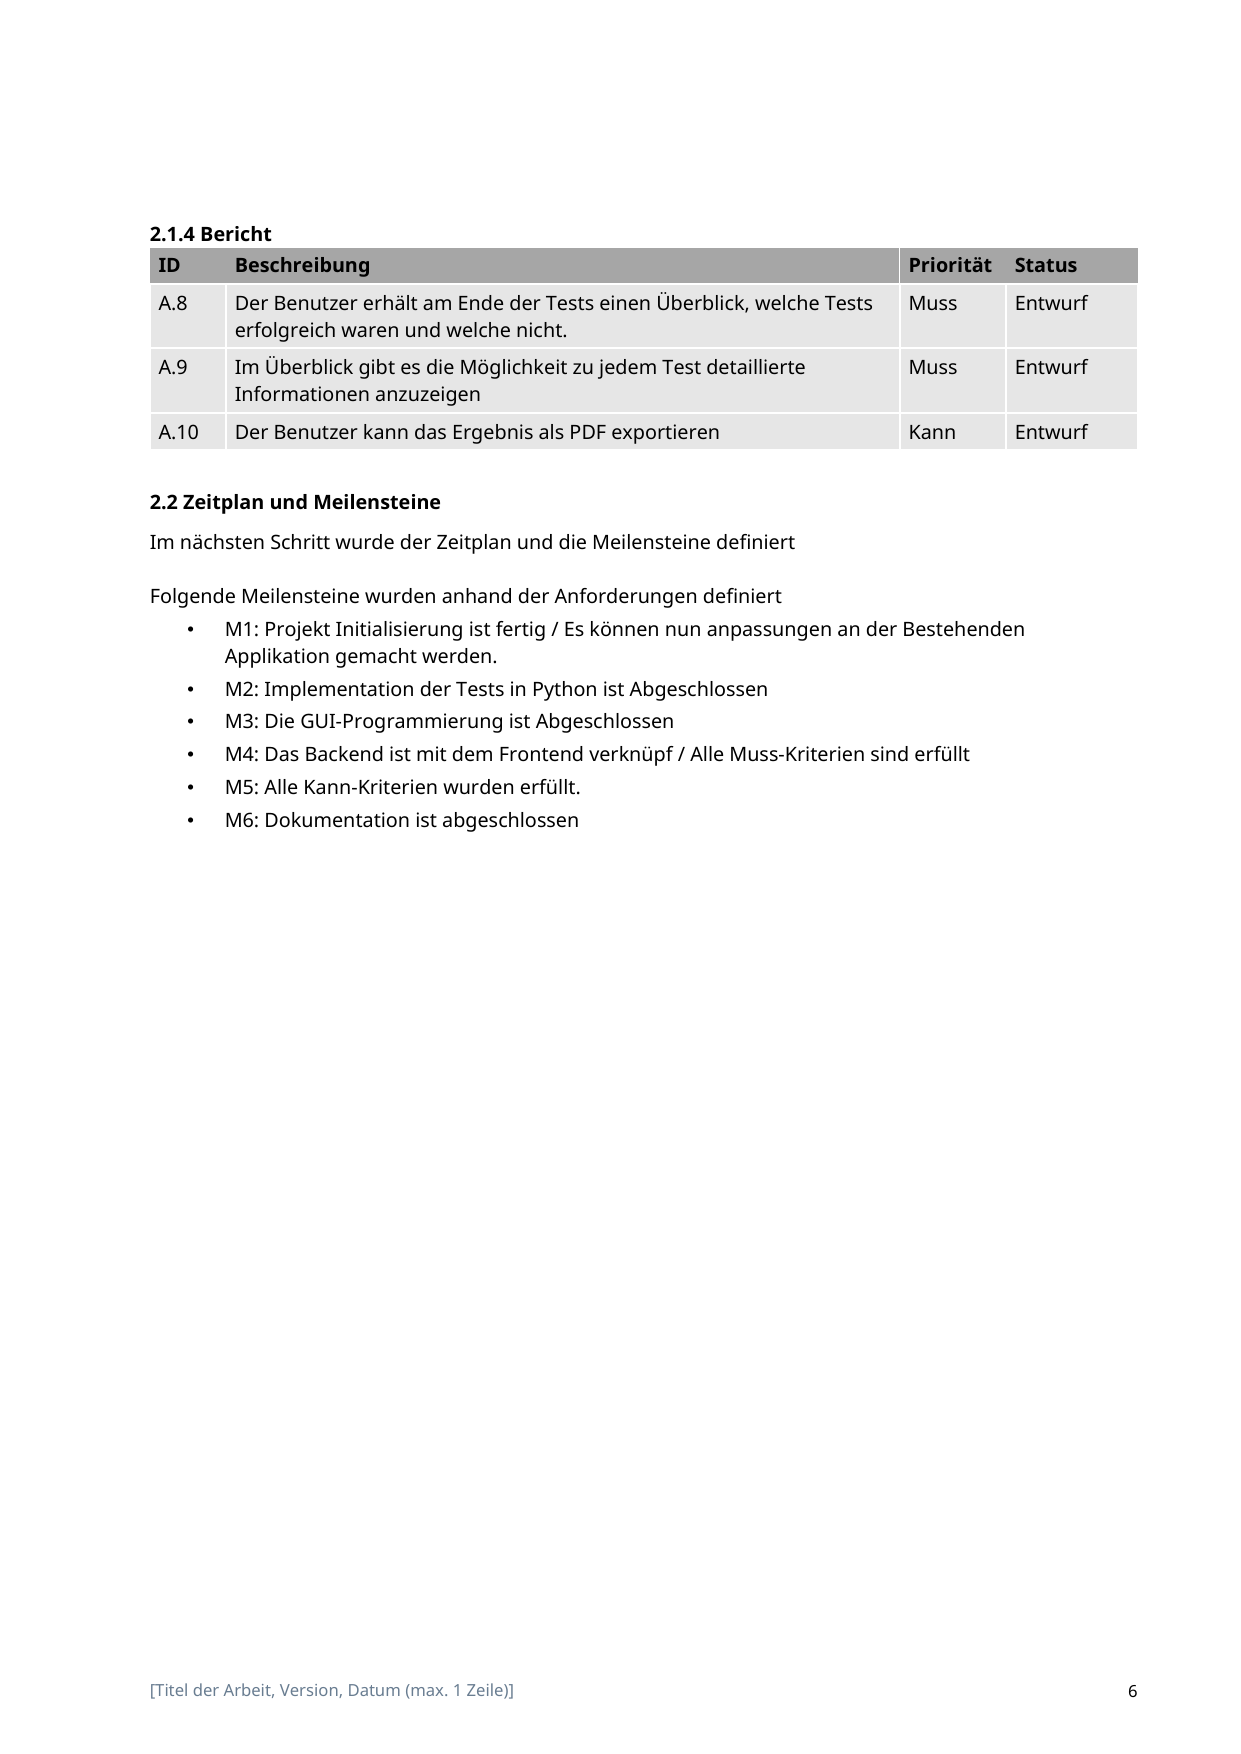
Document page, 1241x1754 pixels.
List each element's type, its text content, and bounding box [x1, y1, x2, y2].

table_header Priorität [900, 248, 1006, 283]
list M2: Implementation der Tests in Python ist Abgeschlossen [187, 675, 1136, 702]
table_cell Entwurf [1007, 414, 1137, 449]
table_header ID [150, 248, 226, 283]
table_cell Der Benutzer kann das Ergebnis als PDF exportieren [227, 414, 899, 449]
text Im nächsten Schritt wurde der Zeitplan und die Meilensteine definiert [149, 528, 1136, 555]
table_cell Muss [901, 285, 1005, 347]
text Folgende Meilensteine wurden anhand der Anforderungen definiert [149, 582, 1136, 609]
table_cell A.8 [151, 285, 225, 347]
table_header Status [1006, 248, 1138, 283]
subtitle Zeitplan und Meilensteine [149, 489, 1136, 516]
list M3: Die GUI-Programmierung ist Abgeschlossen [187, 708, 1136, 735]
table_cell Entwurf [1007, 349, 1137, 412]
table_cell A.9 [151, 349, 225, 412]
list M4: Das Backend ist mit dem Frontend verknüpf / Alle Muss-Kriterien sind erfüllt [187, 741, 1136, 768]
table_cell Muss [901, 349, 1005, 412]
table_header Beschreibung [226, 248, 899, 283]
table_cell Im Überblick gibt es die Möglichkeit zu jedem Test detaillierte Informationen anzuzeigen [227, 349, 899, 412]
subtitle Bericht [149, 221, 1136, 248]
table_cell Entwurf [1007, 285, 1137, 347]
list M6: Dokumentation ist abgeschlossen [187, 807, 1136, 833]
table_cell A.10 [151, 414, 225, 449]
table_cell Der Benutzer erhält am Ende der Tests einen Überblick, welche Tests erfolgreich waren und welche nicht. [227, 285, 899, 347]
list M5: Alle Kann-Kriterien wurden erfüllt. [187, 774, 1136, 801]
table_cell Kann [901, 414, 1005, 449]
list M1: Projekt Initialisierung ist fertig / Es können nun anpassungen an der Bestehenden Applikation gemacht werden. [187, 615, 1136, 669]
